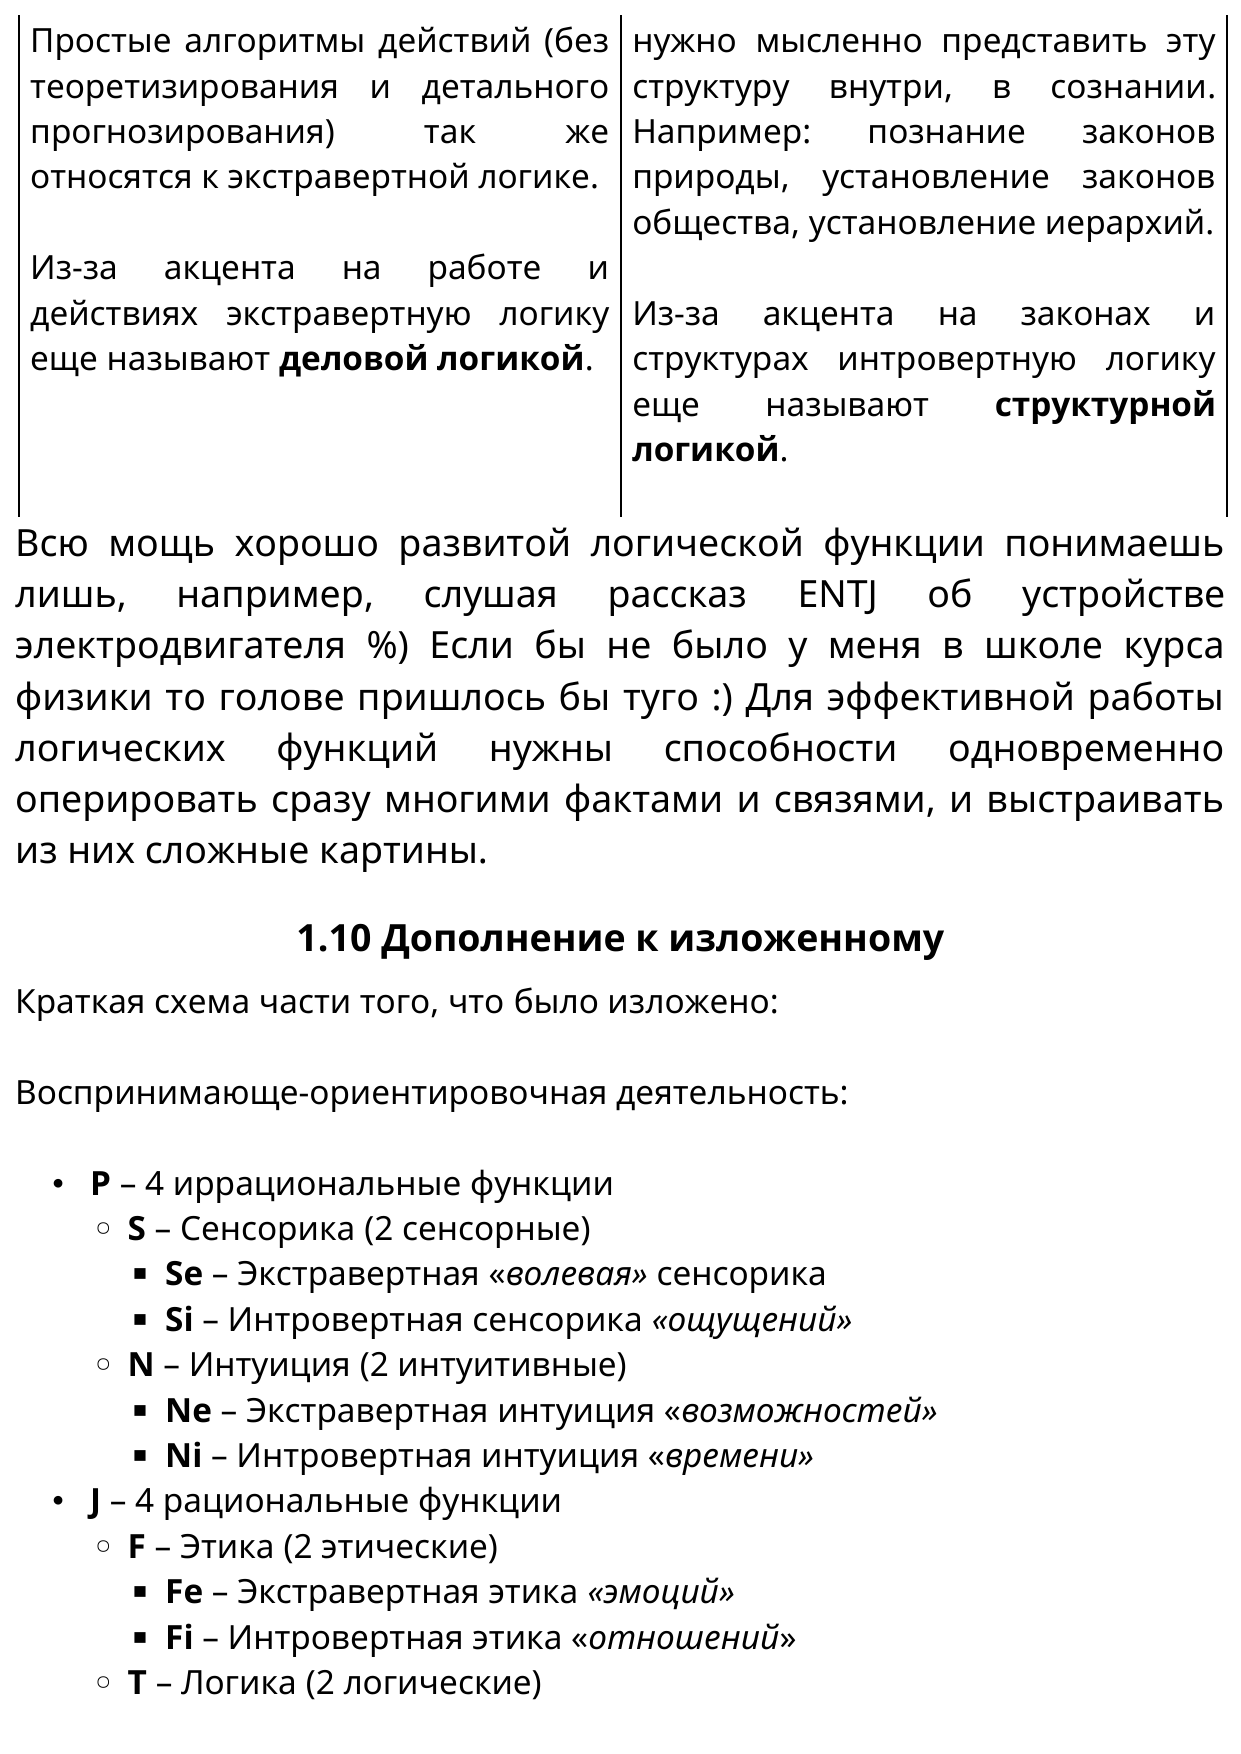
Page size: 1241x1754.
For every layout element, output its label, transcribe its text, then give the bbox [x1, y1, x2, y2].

list Ne – Экстравертная интуиция «возможностей» [127, 1386, 1226, 1432]
subtitle 1.10 Дополнение к изложенному [15, 912, 1226, 963]
list Fe – Экстравертная этика «эмоций» [127, 1568, 1226, 1613]
list Ni – Интровертная интуиция «времени» [127, 1432, 1226, 1477]
list T – Логика (2 логические) [90, 1659, 1226, 1704]
list Se – Экстравертная «волевая» сенсорика [127, 1250, 1226, 1296]
list S – Сенсорика (2 сенсорные) [90, 1205, 1226, 1250]
text Воспринимающе-ориентировочная деятельность: [15, 1068, 1226, 1114]
list P – 4 иррациональные функции [52, 1159, 1226, 1205]
table_cell Простые алгоритмы действий (без теоретизирования и детального прогнозирования) так же относятся к экстравертной логике. Из-за акцента на работе и действиях экстравертную логику еще называют деловой логикой. [20, 15, 620, 517]
table_cell нужно мысленно представить эту структуру внутри, в сознании. Например: познание законов природы, установление законов общества, установление иерархий. Из-за акцента на законах и структурах интровертную логику еще называют структурной логикой. [622, 15, 1226, 517]
list F – Этика (2 этические) [90, 1523, 1226, 1568]
list N – Интуиция (2 интуитивные) [90, 1341, 1226, 1386]
text Краткая схема части того, что было изложено: [15, 978, 1226, 1023]
list J – 4 рациональные функции [52, 1477, 1226, 1523]
list Si – Интровертная сенсорика «ощущений» [127, 1296, 1226, 1341]
text Всю мощь хорошо развитой логической функции понимаешь лишь, например, слушая рассказ ENTJ об устройстве электродвигателя %) Если бы не было у меня в школе курса физики то голове пришлось бы туго :) Для эффективной работы логических функций нужны способности одновременно оперировать сразу многими фактами и связями, и выстраивать из них сложные картины. [15, 517, 1226, 874]
list Fi – Интровертная этика «отношений» [127, 1613, 1226, 1659]
